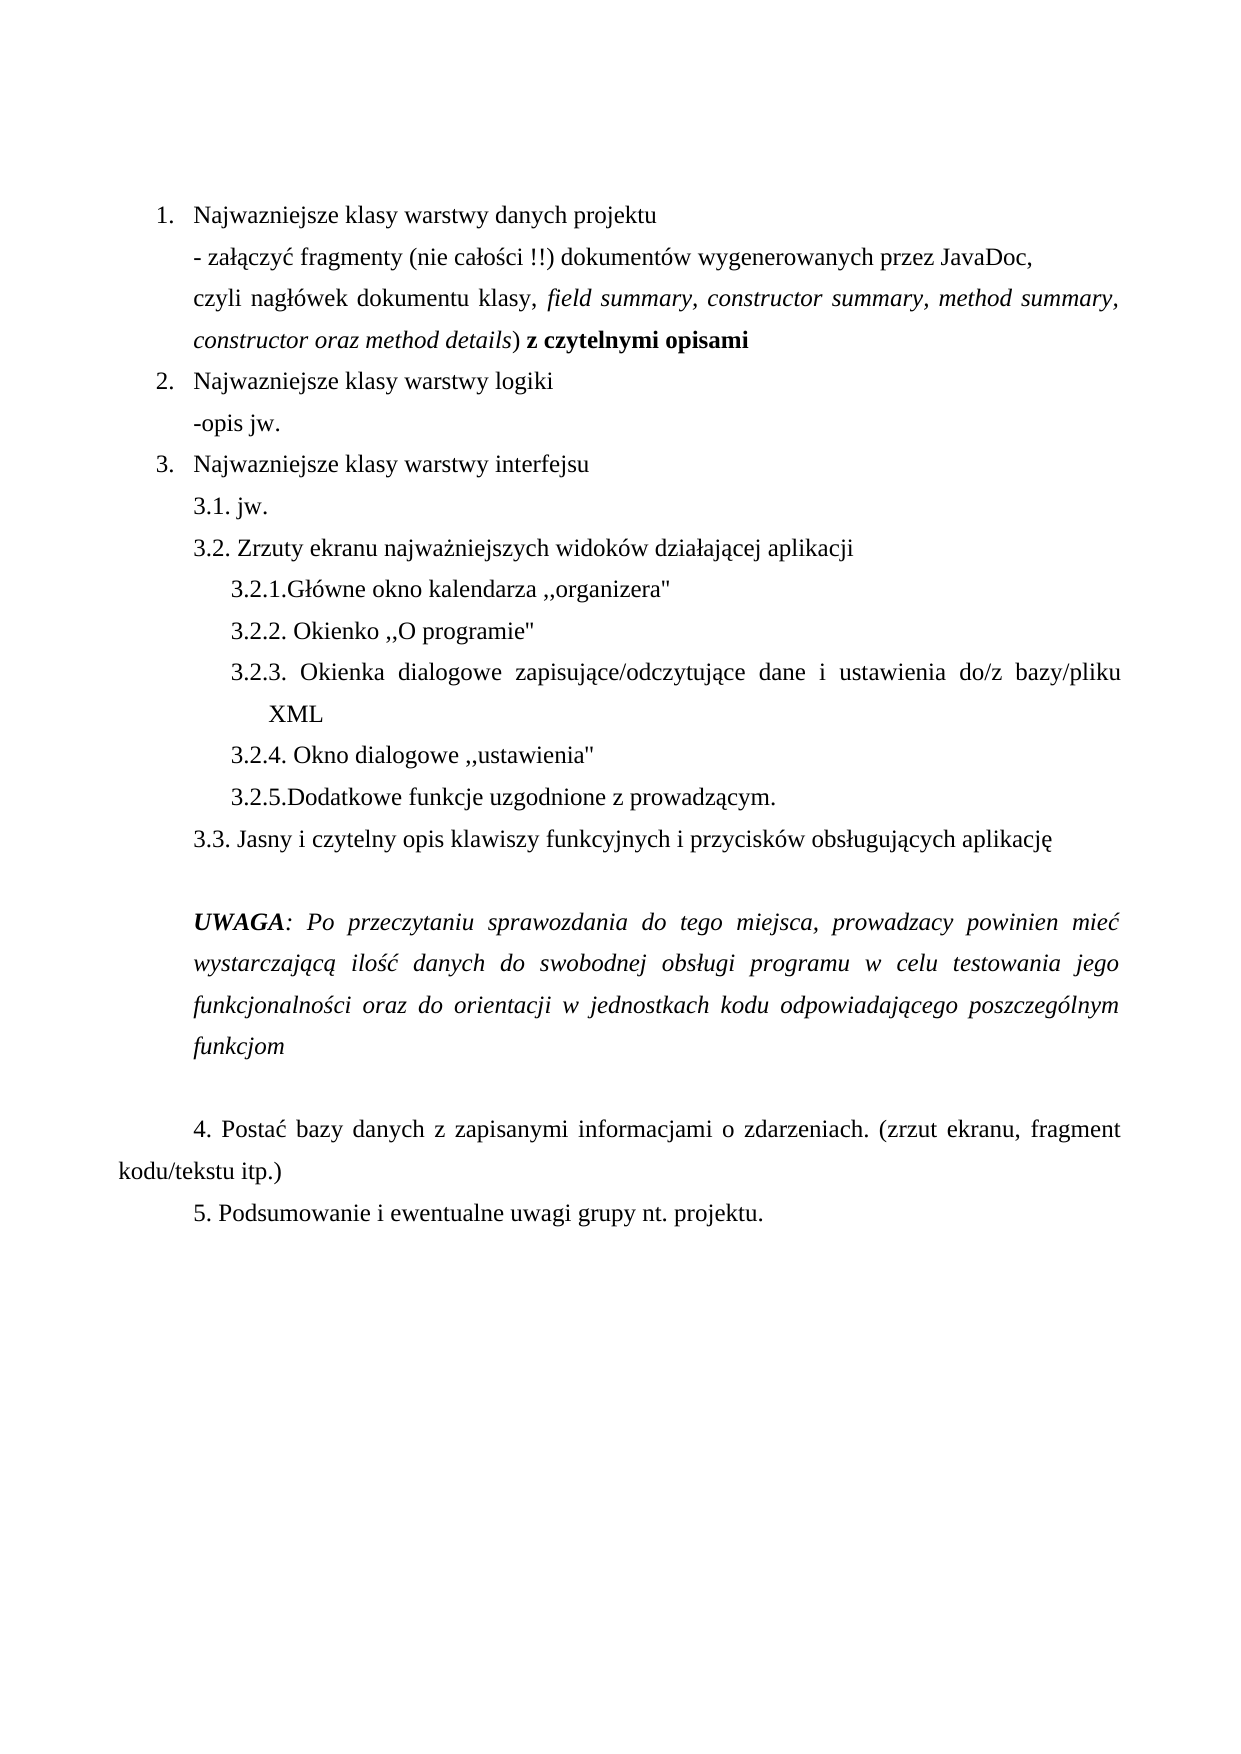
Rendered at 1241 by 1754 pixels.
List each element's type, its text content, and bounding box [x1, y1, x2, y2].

list UWAGA: Po przeczytaniu sprawozdania do tego miejsca, prowadzacy powinien mieć wystarczającą ilość danych do swobodnej obsługi programu w celu testowania jego funkcjonalności oraz do orientacji w jednostkach kodu odpowiadającego poszczególnym funkcjom [156, 908, 1122, 1060]
list Okno dialogowe ,,ustawienia'' [231, 742, 1122, 769]
list Jasny i czytelny opis klawiszy funkcyjnych i przycisków obsługujących aplikację [193, 825, 1122, 852]
list Najwazniejsze klasy warstwy interfejsu [156, 451, 1122, 478]
list Najwazniejsze klasy warstwy logiki [156, 367, 1122, 395]
list jw. [193, 492, 1122, 520]
list - załączyć fragmenty (nie całości !!) dokumentów wygenerowanych przez JavaDoc, [156, 243, 1122, 271]
text 4. Postać bazy danych z zapisanymi informacjami o zdarzeniach. (zrzut ekranu, fragment kodu/tekstu itp.) [118, 1116, 1122, 1185]
text 5. Podsumowanie i ewentualne uwagi grupy nt. projektu. [118, 1199, 1122, 1226]
list Okienko ,,O programie'' [231, 617, 1122, 644]
list Zrzuty ekranu najważniejszych widoków działającej aplikacji [193, 534, 1122, 561]
list Okienka dialogowe zapisujące/odczytujące dane i ustawienia do/z bazy/pliku XML [231, 658, 1122, 728]
list Główne okno kalendarza ,,organizera'' [231, 575, 1122, 603]
list Najwazniejsze klasy warstwy danych projektu [156, 201, 1122, 229]
list czyli nagłówek dokumentu klasy, field summary, constructor summary, method summary, constructor oraz method details) z czytelnymi opisami [156, 284, 1122, 354]
list Dodatkowe funkcje uzgodnione z prowadzącym. [231, 783, 1122, 811]
list -opis jw. [156, 409, 1122, 437]
